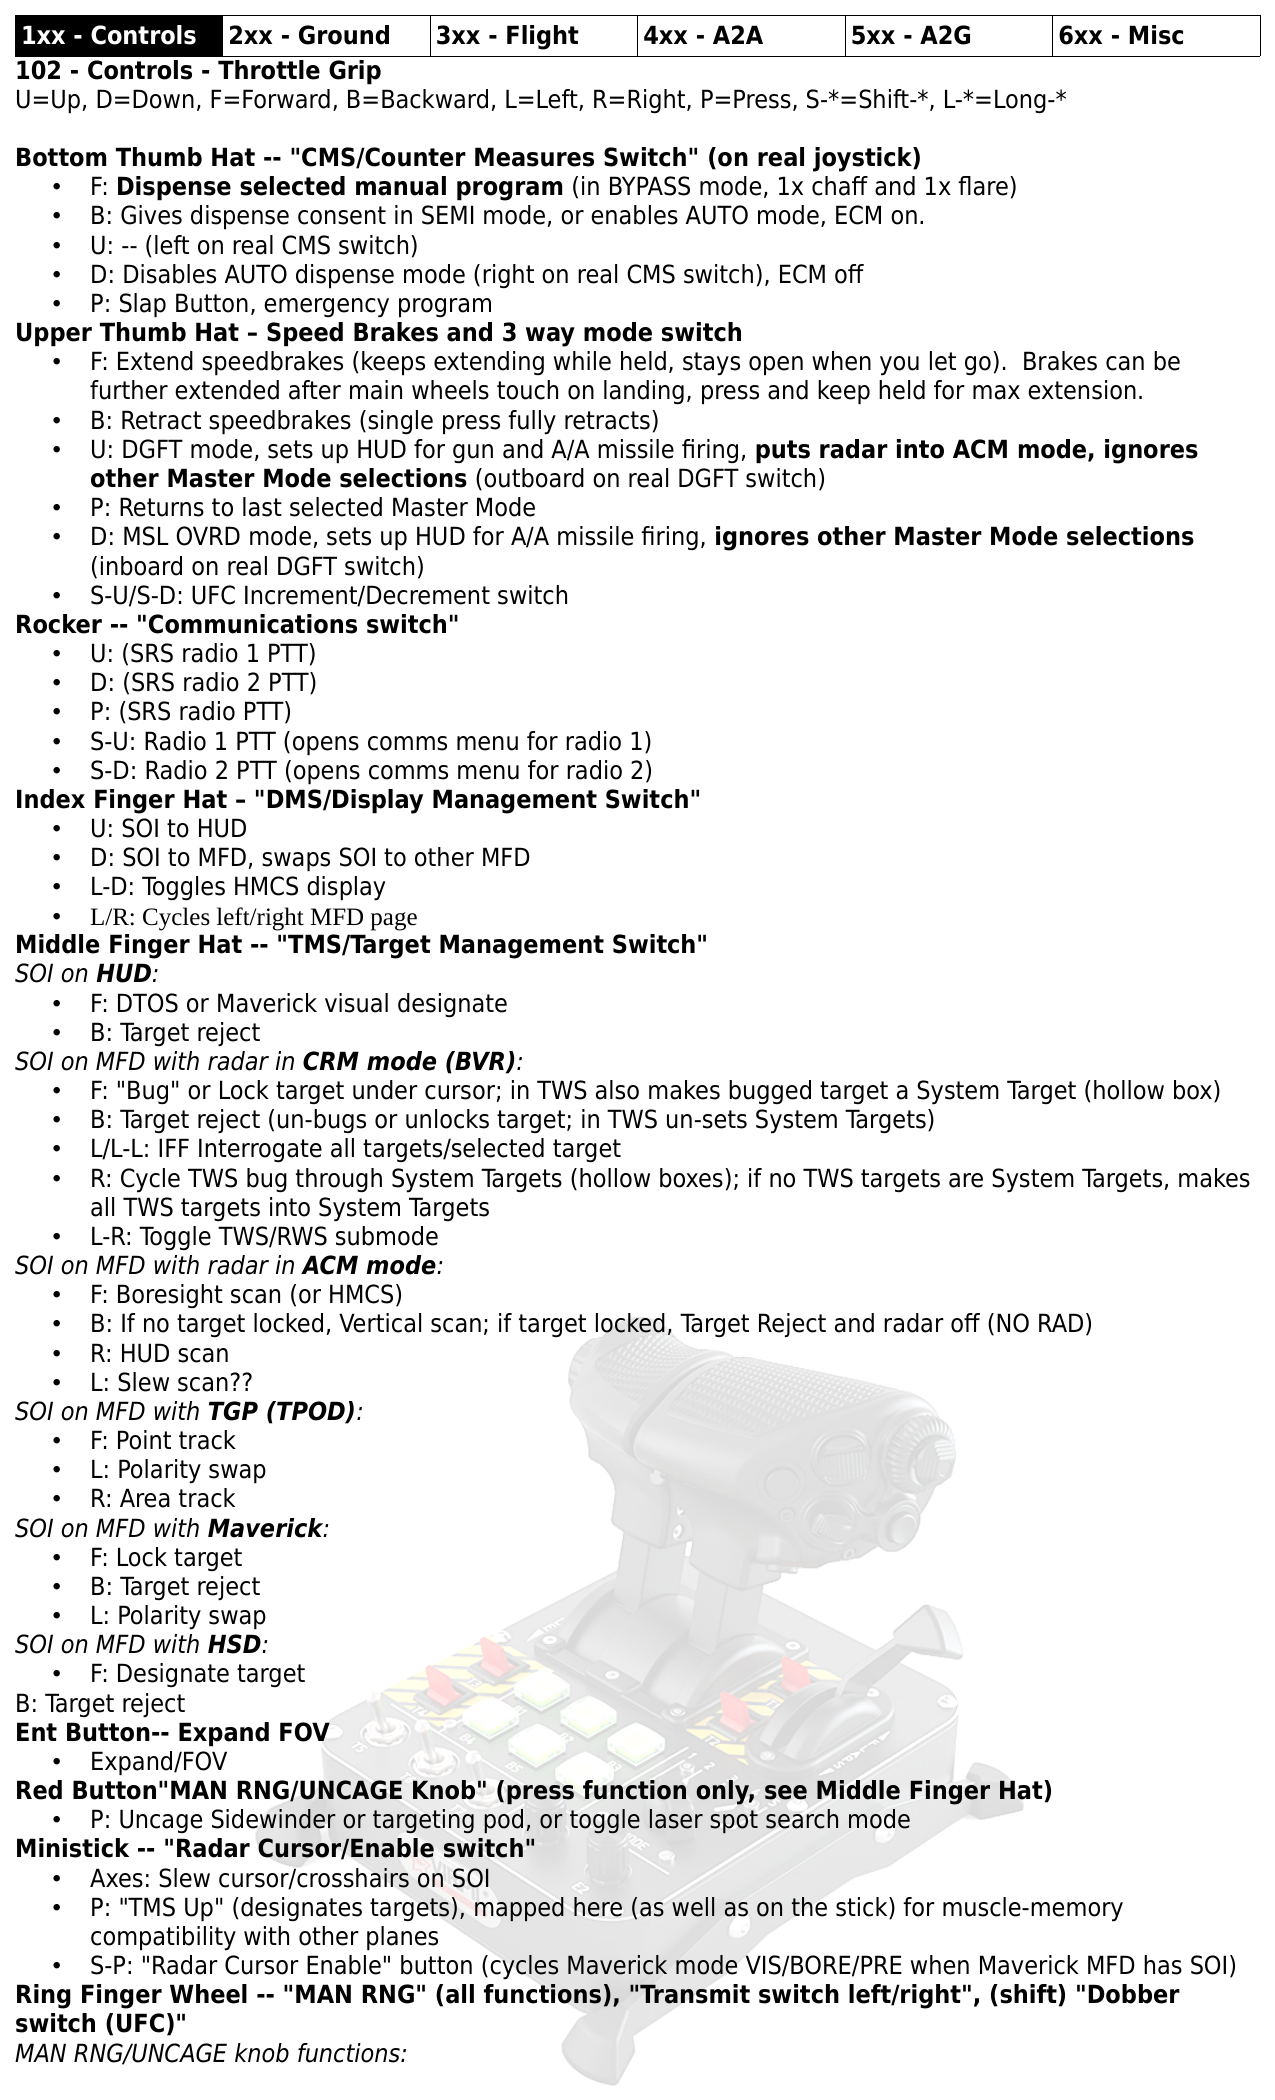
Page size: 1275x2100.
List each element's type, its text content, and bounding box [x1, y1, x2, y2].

list L: Polarity swap [52, 1601, 230, 1630]
list L: Polarity swap [1045, 1455, 1260, 1484]
list R: Area track [52, 1484, 230, 1514]
list D: SOI to MFD, swaps SOI to other MFD [52, 843, 1260, 872]
text SOI on MFD with Maverick: [15, 1514, 230, 1543]
text Upper Thumb Hat – Speed Brakes and 3 way mode switch [15, 318, 1260, 347]
list Axes: Slew cursor/crosshairs on SOI [52, 1864, 230, 1893]
text SOI on MFD with TGP (TPOD): [15, 1397, 230, 1426]
list F: "Bug" or Lock target under cursor; in TWS also makes bugged target a System Target (hollow box) [52, 1076, 1260, 1105]
table_header 6xx - Misc [1053, 16, 1260, 56]
list B: If no target locked, Vertical scan; if target locked, Target Reject and radar off (NO RAD) [52, 1309, 230, 1339]
text MAN RNG/UNCAGE knob functions: [1045, 2039, 1260, 2068]
text SOI on MFD with HSD: [1045, 1630, 1260, 1659]
list B: If no target locked, Vertical scan; if target locked, Target Reject and radar off (NO RAD) [1045, 1309, 1260, 1339]
list L: Slew scan?? [52, 1368, 230, 1397]
text SOI on MFD with HSD: [15, 1630, 230, 1659]
text Ent Button-- Expand FOV [15, 1718, 230, 1747]
text Ring Finger Wheel -- "MAN RNG" (all functions), "Transmit switch left/right", (shift) "Dobber switch (UFC)" [1045, 1980, 1260, 2039]
list U: (SRS radio 1 PTT) [52, 639, 1260, 668]
list [1045, 1747, 1260, 1776]
list P: (SRS radio PTT) [52, 697, 1260, 727]
list B: Gives dispense consent in SEMI mode, or enables AUTO mode, ECM on. [52, 202, 1260, 231]
list B: Target reject [1045, 1572, 1260, 1601]
list F: Dispense selected manual program (in BYPASS mode, 1x chaff and 1x flare) [52, 172, 1260, 202]
list R: Area track [1045, 1484, 1260, 1514]
list [1045, 1339, 1260, 1368]
list F: Extend speedbrakes (keeps extending while held, stays open when you let go). Brakes can be further extended after main wheels touch on landing, press and keep held for max extension. [52, 347, 1260, 406]
table_header 5xx - A2G [846, 16, 1052, 56]
text B: Target reject [15, 1689, 230, 1718]
text SOI on HUD: [15, 959, 1260, 989]
list L/R: Cycles left/right MFD page [52, 902, 1260, 930]
list P: Slap Button, emergency program [52, 289, 1260, 318]
text [1045, 1689, 1260, 1718]
list L: Polarity swap [52, 1455, 230, 1484]
list S-U: Radio 1 PTT (opens comms menu for radio 1) [52, 727, 1260, 756]
list P: Uncage Sidewinder or targeting pod, or toggle laser spot search mode [1045, 1805, 1260, 1834]
text Red Button"MAN RNG/UNCAGE Knob" (press function only, see Middle Finger Hat) [15, 1776, 230, 1805]
list P: Returns to last selected Master Mode [52, 493, 1260, 522]
list F: Designate target [52, 1659, 230, 1689]
list S-P: "Radar Cursor Enable" button (cycles Maverick mode VIS/BORE/PRE when Maverick MFD has SOI) [52, 1951, 230, 1980]
list F: Lock target [1045, 1543, 1260, 1572]
list L/L-L: IFF Interrogate all targets/selected target [52, 1134, 1260, 1164]
list F: Boresight scan (or HMCS) [52, 1280, 1260, 1309]
text Red Button"MAN RNG/UNCAGE Knob" (press function only, see Middle Finger Hat) [1045, 1776, 1260, 1805]
list B: Target reject (un-bugs or unlocks target; in TWS un-sets System Targets) [52, 1105, 1260, 1134]
table_header 1xx - Controls [16, 16, 222, 56]
text Bottom Thumb Hat -- "CMS/Counter Measures Switch" (on real joystick) [15, 143, 1260, 172]
list B: Target reject [52, 1572, 230, 1601]
text Middle Finger Hat -- "TMS/Target Management Switch" [15, 930, 1260, 959]
text Rocker -- "Communications switch" [15, 610, 1260, 639]
list Axes: Slew cursor/crosshairs on SOI [1045, 1864, 1260, 1893]
list L-R: Toggle TWS/RWS submode [52, 1222, 1260, 1251]
list F: Lock target [52, 1543, 230, 1572]
list Expand/FOV [52, 1747, 230, 1776]
list L: Slew scan?? [1045, 1368, 1260, 1397]
list S-D: Radio 2 PTT (opens comms menu for radio 2) [52, 756, 1260, 785]
list P: Uncage Sidewinder or targeting pod, or toggle laser spot search mode [52, 1805, 230, 1834]
text Ministick -- "Radar Cursor/Enable switch" [15, 1834, 230, 1864]
list F: Point track [52, 1426, 230, 1455]
list S-U/S-D: UFC Increment/Decrement switch [52, 581, 1260, 610]
list S-P: "Radar Cursor Enable" button (cycles Maverick mode VIS/BORE/PRE when Maverick MFD has SOI) [1045, 1951, 1260, 1980]
list B: Retract speedbrakes (single press fully retracts) [52, 406, 1260, 435]
list F: Point track [1045, 1426, 1260, 1455]
text SOI on MFD with TGP (TPOD): [1045, 1397, 1260, 1426]
text Ring Finger Wheel -- "MAN RNG" (all functions), "Transmit switch left/right", (shift) "Dobber switch (UFC)" [15, 1980, 230, 2039]
list D: Disables AUTO dispense mode (right on real CMS switch), ECM off [52, 260, 1260, 289]
list P: "TMS Up" (designates targets), mapped here (as well as on the stick) for muscle-memory compatibility with other planes [52, 1893, 230, 1951]
list U: -- (left on real CMS switch) [52, 231, 1260, 260]
list P: "TMS Up" (designates targets), mapped here (as well as on the stick) for muscle-memory compatibility with other planes [1045, 1893, 1260, 1951]
list D: MSL OVRD mode, sets up HUD for A/A missile firing, ignores other Master Mode selections (inboard on real DGFT switch) [52, 522, 1260, 581]
list U: DGFT mode, sets up HUD for gun and A/A missile firing, puts radar into ACM mode, ignores other Master Mode selections (outboard on real DGFT switch) [52, 435, 1260, 493]
text SOI on MFD with radar in ACM mode: [15, 1251, 1260, 1280]
list F: Designate target [1045, 1659, 1260, 1689]
text Ent Button-- Expand FOV [1045, 1718, 1260, 1747]
list D: (SRS radio 2 PTT) [52, 668, 1260, 697]
list L-D: Toggles HMCS display [52, 872, 1260, 902]
text SOI on MFD with Maverick: [1045, 1514, 1260, 1543]
table_header 3xx - Flight [431, 16, 637, 56]
table_header 4xx - A2A [638, 16, 845, 56]
text U=Up, D=Down, F=Forward, B=Backward, L=Left, R=Right, P=Press, S-*=Shift-*, L-*=Long-* [15, 85, 1260, 114]
list L: Polarity swap [1045, 1601, 1260, 1630]
list R: HUD scan [52, 1339, 230, 1368]
list F: DTOS or Maverick visual designate [52, 989, 1260, 1018]
list B: Target reject [52, 1018, 1260, 1047]
text 102 - Controls - Throttle Grip [15, 57, 1260, 85]
table_header 2xx - Ground [223, 16, 430, 56]
text MAN RNG/UNCAGE knob functions: [15, 2039, 230, 2068]
text SOI on MFD with radar in CRM mode (BVR): [15, 1047, 1260, 1076]
list U: SOI to HUD [52, 814, 1260, 843]
text Ministick -- "Radar Cursor/Enable switch" [1045, 1834, 1260, 1864]
text Index Finger Hat – "DMS/Display Management Switch" [15, 785, 1260, 814]
list R: Cycle TWS bug through System Targets (hollow boxes); if no TWS targets are System Targets, makes all TWS targets into System Targets [52, 1164, 1260, 1222]
